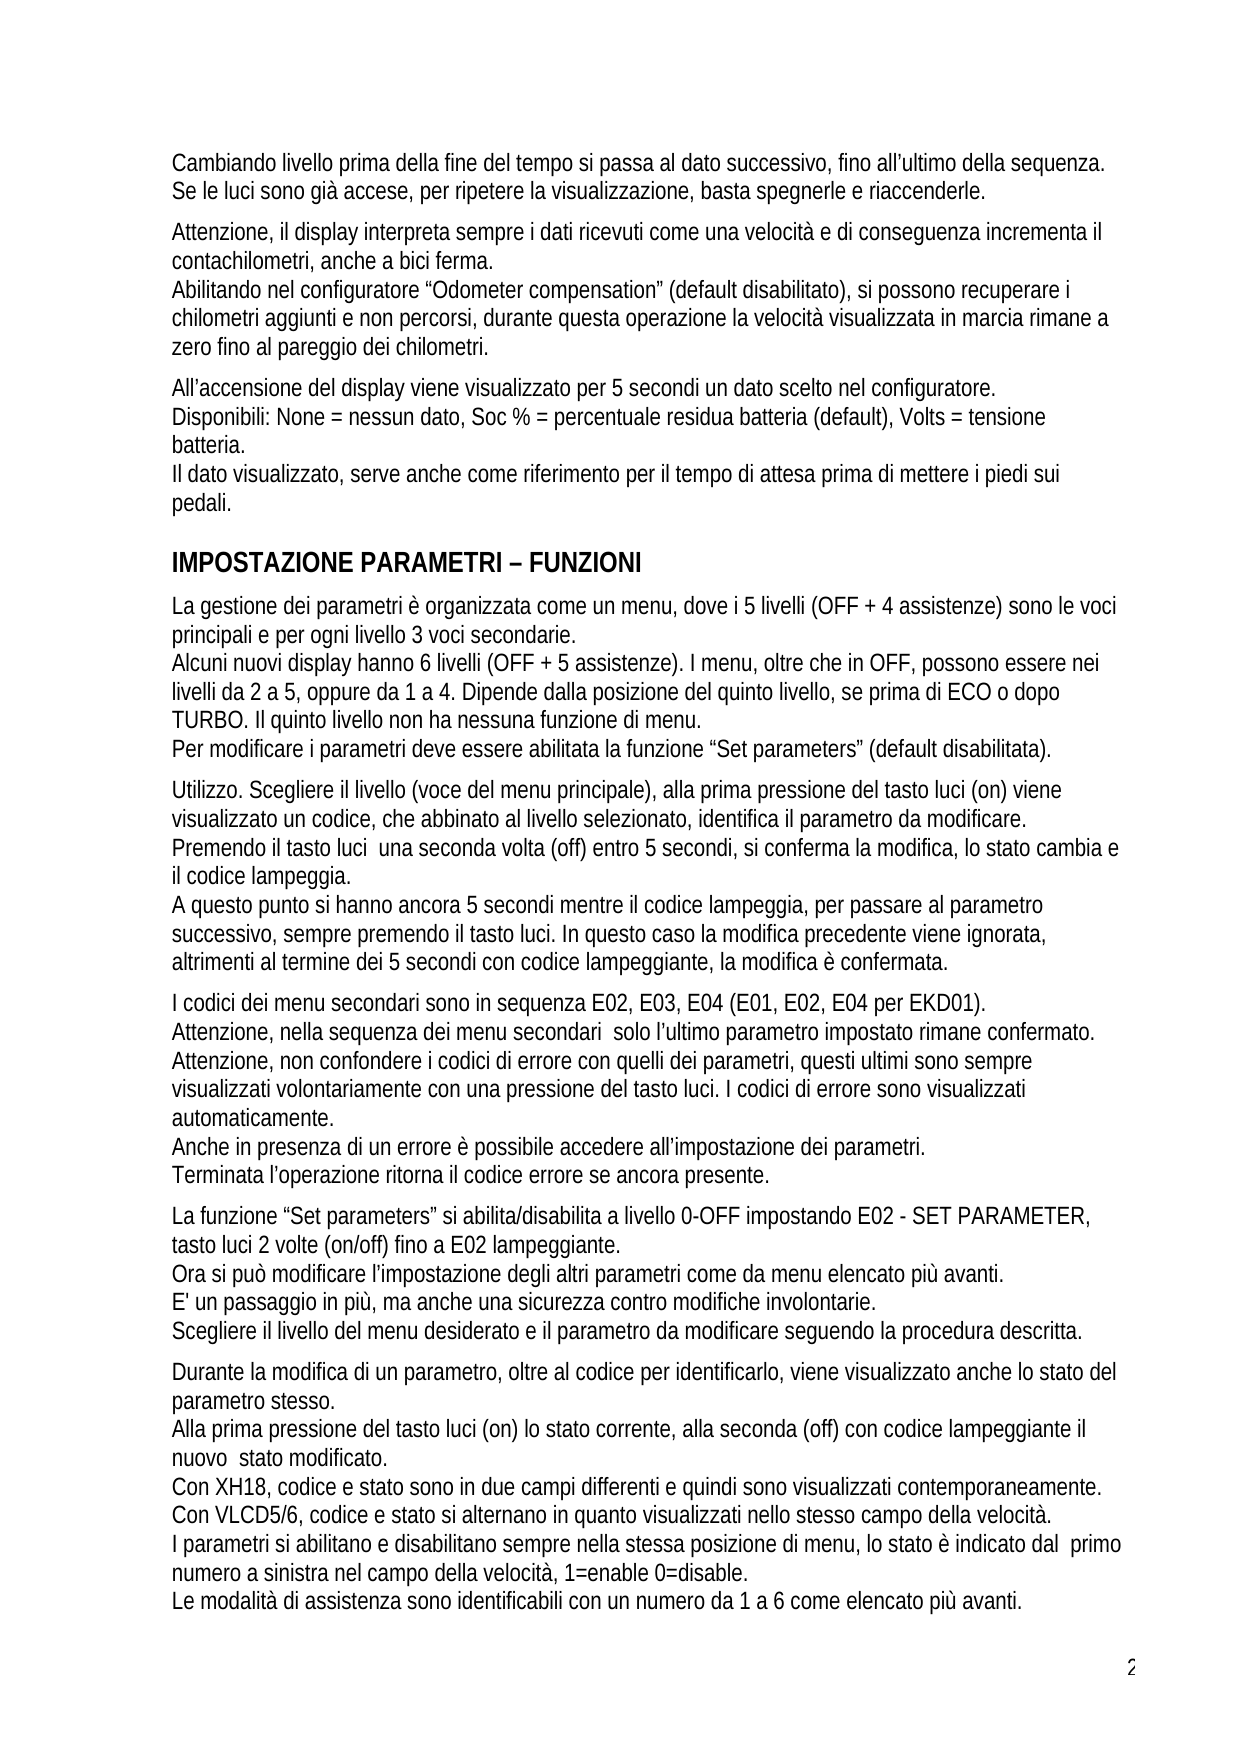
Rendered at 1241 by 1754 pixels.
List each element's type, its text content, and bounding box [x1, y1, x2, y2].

text Con VLCD5/6, codice e stato si alternano in quanto visualizzati nello stesso campo della velocità. [172, 1500, 1125, 1529]
text Anche in presenza di un errore è possibile accedere all’impostazione dei parametri. [172, 1132, 1125, 1160]
text Attenzione, nella sequenza dei menu secondari solo l’ultimo parametro impostato rimane confermato. [172, 1017, 1125, 1046]
text Alla prima pressione del tasto luci (on) lo stato corrente, alla seconda (off) con codice lampeggiante il nuovo stato modificato. [172, 1414, 1125, 1472]
text Attenzione, il display interpreta sempre i dati ricevuti come una velocità e di conseguenza incrementa il contachilometri, anche a bici ferma. [172, 217, 1125, 275]
text I codici dei menu secondari sono in sequenza E02, E03, E04 (E01, E02, E04 per EKD01). [172, 988, 1125, 1017]
text La gestione dei parametri è organizzata come un menu, dove i 5 livelli (OFF + 4 assistenze) sono le voci principali e per ogni livello 3 voci secondarie. [172, 591, 1125, 648]
text A questo punto si hanno ancora 5 secondi mentre il codice lampeggia, per passare al parametro successivo, sempre premendo il tasto luci. In questo caso la modifica precedente viene ignorata, altrimenti al termine dei 5 secondi con codice lampeggiante, la modifica è confermata. [172, 890, 1125, 976]
text IMPOSTAZIONE PARAMETRI – FUNZIONI [172, 545, 1125, 578]
text Le modalità di assistenza sono identificabili con un numero da 1 a 6 come elencato più avanti. [172, 1586, 1125, 1615]
text La funzione “Set parameters” si abilita/disabilita a livello 0-OFF impostando E02 - SET PARAMETER, tasto luci 2 volte (on/off) fino a E02 lampeggiante. [172, 1201, 1125, 1259]
text Alcuni nuovi display hanno 6 livelli (OFF + 5 assistenze). I menu, oltre che in OFF, possono essere nei livelli da 2 a 5, oppure da 1 a 4. Dipende dalla posizione del quinto livello, se prima di ECO o dopo TURBO. Il quinto livello non ha nessuna funzione di menu. [172, 648, 1125, 734]
text Attenzione, non confondere i codici di errore con quelli dei parametri, questi ultimi sono sempre visualizzati volontariamente con una pressione del tasto luci. I codici di errore sono visualizzati automaticamente. [172, 1046, 1125, 1132]
text Terminata l’operazione ritorna il codice errore se ancora presente. [172, 1160, 1125, 1189]
text Per modificare i parametri deve essere abilitata la funzione “Set parameters” (default disabilitata). [172, 734, 1125, 763]
text Utilizzo. Scegliere il livello (voce del menu principale), alla prima pressione del tasto luci (on) viene visualizzato un codice, che abbinato al livello selezionato, identifica il parametro da modificare. [172, 775, 1125, 833]
text Scegliere il livello del menu desiderato e il parametro da modificare seguendo la procedura descritta. [172, 1316, 1125, 1344]
text Il dato visualizzato, serve anche come riferimento per il tempo di attesa prima di mettere i piedi sui pedali. [172, 459, 1125, 516]
text All’accensione del display viene visualizzato per 5 secondi un dato scelto nel configuratore. [172, 373, 1125, 402]
text Se le luci sono già accese, per ripetere la visualizzazione, basta spegnerle e riaccenderle. [172, 176, 1125, 205]
text E' un passaggio in più, ma anche una sicurezza contro modifiche involontarie. [172, 1287, 1125, 1316]
text I parametri si abilitano e disabilitano sempre nella stessa posizione di menu, lo stato è indicato dal primo numero a sinistra nel campo della velocità, 1=enable 0=disable. [172, 1529, 1125, 1586]
text Abilitando nel configuratore “Odometer compensation” (default disabilitato), si possono recuperare i chilometri aggiunti e non percorsi, durante questa operazione la velocità visualizzata in marcia rimane a zero fino al pareggio dei chilometri. [172, 275, 1125, 361]
text Cambiando livello prima della fine del tempo si passa al dato successivo, fino all’ultimo della sequenza. [172, 148, 1125, 176]
text Durante la modifica di un parametro, oltre al codice per identificarlo, viene visualizzato anche lo stato del parametro stesso. [172, 1357, 1125, 1414]
text Ora si può modificare l’impostazione degli altri parametri come da menu elencato più avanti. [172, 1259, 1125, 1287]
text Premendo il tasto luci una seconda volta (off) entro 5 secondi, si conferma la modifica, lo stato cambia e il codice lampeggia. [172, 833, 1125, 890]
text Disponibili: None = nessun dato, Soc % = percentuale residua batteria (default), Volts = tensione batteria. [172, 402, 1125, 459]
text Con XH18, codice e stato sono in due campi differenti e quindi sono visualizzati contemporaneamente. [172, 1472, 1125, 1500]
